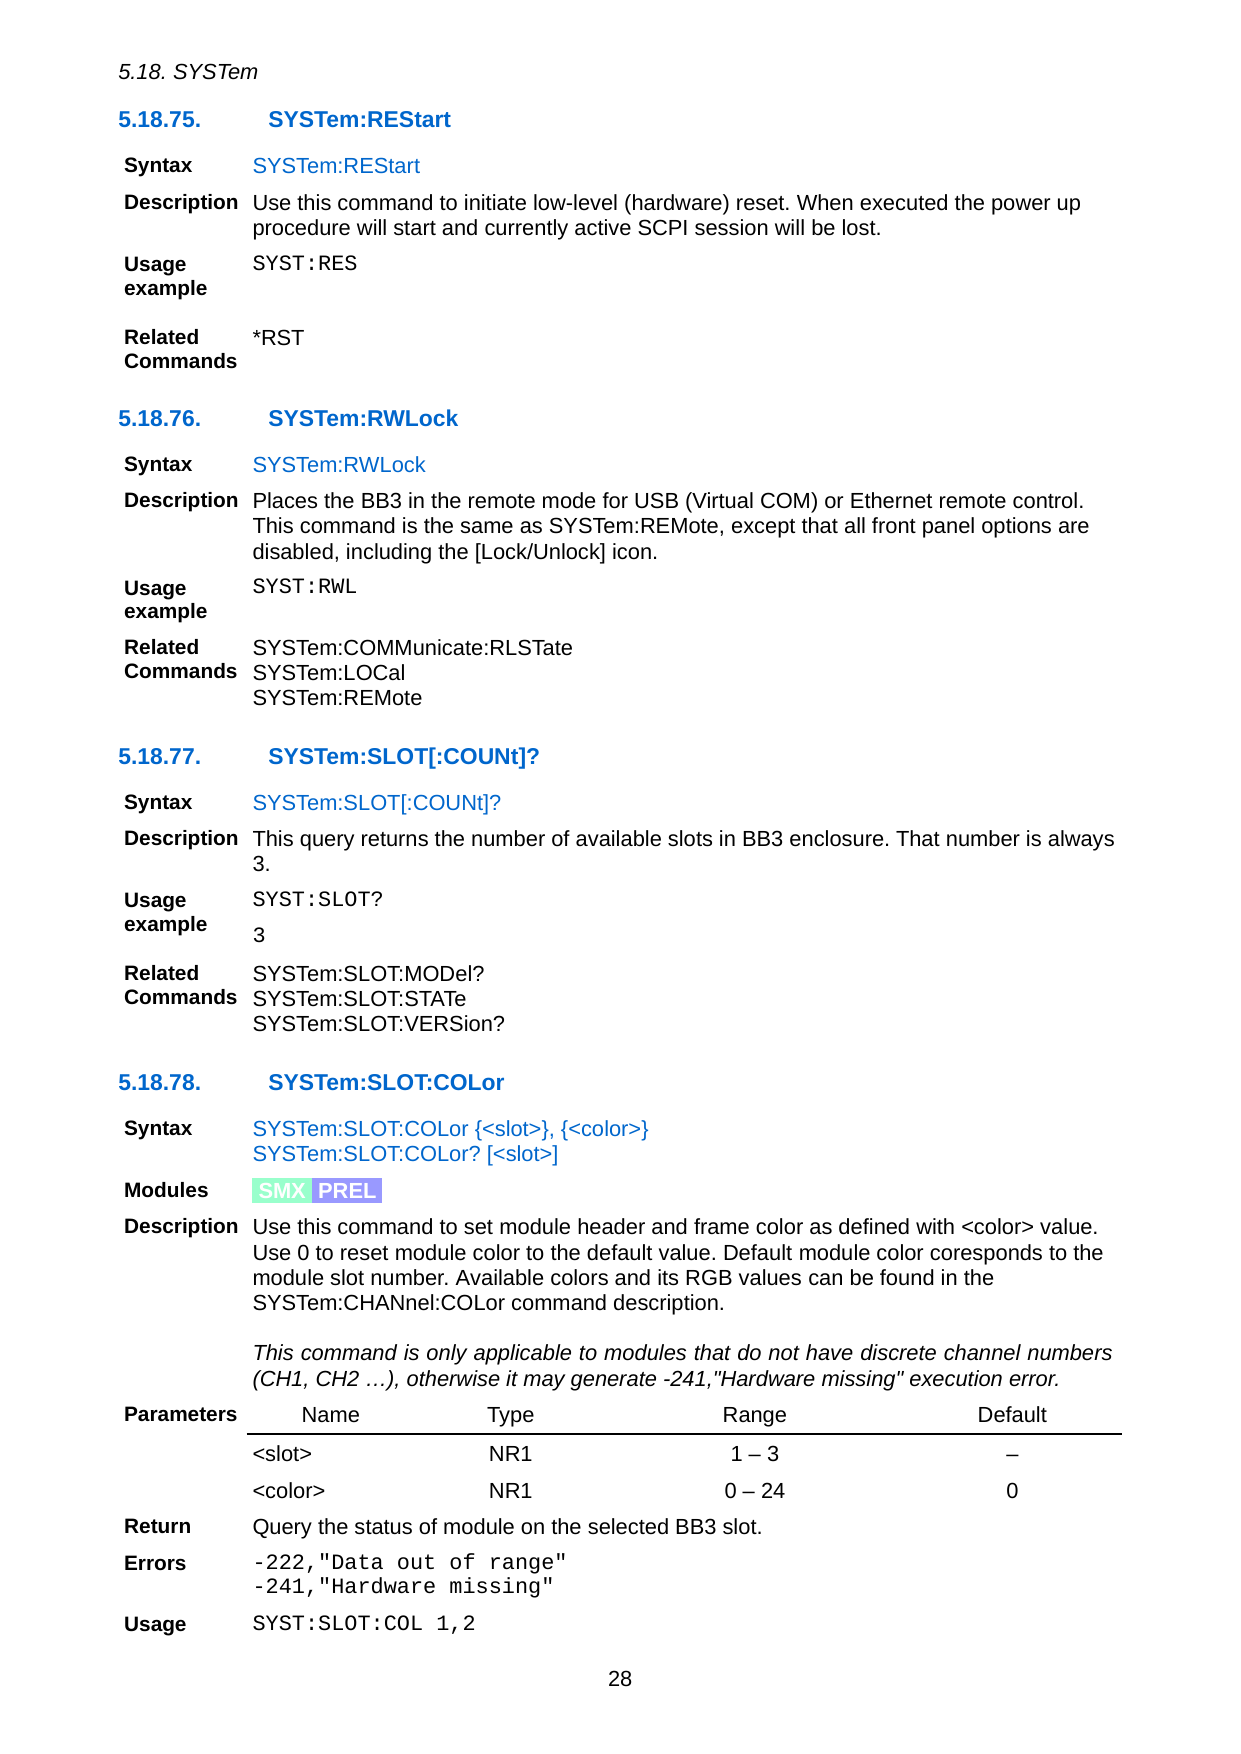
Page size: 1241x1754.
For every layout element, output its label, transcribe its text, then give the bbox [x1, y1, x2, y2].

table_cell Description [118, 820, 247, 882]
table_cell 1 – 3 [607, 1435, 903, 1472]
table_cell Usage example [118, 246, 247, 319]
table_cell Description [118, 184, 247, 246]
table_cell NR1 [414, 1472, 607, 1508]
table_cell Query the status of module on the selected BB3 slot. [247, 1509, 1122, 1545]
table_cell SYST:RES [247, 246, 1122, 319]
table_cell SYSTem:SLOT:MODel? SYSTem:SLOT:STATe SYSTem:SLOT:VERSion? [247, 955, 1122, 1042]
table_cell Related Commands [118, 319, 247, 378]
table_cell <color> [247, 1472, 414, 1508]
table_cell SYST:SLOT? 3 [247, 882, 1122, 955]
table_cell Use this command to initiate low-level (hardware) reset. When executed the power up procedure will start and currently active SCPI session will be lost. [247, 184, 1122, 246]
table_cell Errors [118, 1545, 247, 1606]
table_cell SYSTem:COMMunicate:RLSTate SYSTem:LOCal SYSTem:REMote [247, 629, 1122, 716]
table_cell Use this command to set module header and frame color as defined with <color> value. Use 0 to reset module color to the default value. Default module color coresponds to the module slot number. Available colors and its RGB values can be found in the SYSTem:CHANnel:COLor command description. This command is only applicable to modules that do not have discrete channel numbers (CH1, CH2 …), otherwise it may generate -241,"Hardware missing" execution error. [247, 1209, 1122, 1396]
table_cell <slot> [247, 1435, 414, 1472]
table_cell 0 – 24 [607, 1472, 903, 1508]
subtitle SYSTem:RWLock [118, 405, 1122, 431]
table_cell Usage example [118, 882, 247, 955]
table_header SYSTem:SLOT:COLor {<slot>}, {<color>} SYSTem:SLOT:COLor? [<slot>] [247, 1110, 1122, 1172]
table_cell Related Commands [118, 955, 247, 1042]
table_cell Return [118, 1509, 247, 1545]
table_cell Name [247, 1396, 414, 1433]
subtitle SYSTem:SLOT:COLor [118, 1069, 1122, 1095]
table_cell Usage example [118, 570, 247, 629]
table_header Syntax [118, 784, 247, 820]
subtitle SYSTem:SLOT[:COUNt]? [118, 743, 1122, 769]
table_header Syntax [118, 446, 247, 482]
table_cell Description [118, 483, 247, 569]
table_cell This query returns the number of available slots in BB3 enclosure. That number is always 3. [247, 820, 1122, 882]
table_header Syntax [118, 1110, 247, 1172]
table_cell Usage [118, 1606, 247, 1642]
table_cell SMX PREL [247, 1172, 1122, 1208]
table_cell -222,"Data out of range" -241,"Hardware missing" [247, 1545, 1122, 1606]
table_cell Related Commands [118, 629, 247, 716]
table_cell Places the BB3 in the remote mode for USB (Virtual COM) or Ethernet remote control. This command is the same as SYSTem:REMote, except that all front panel options are disabled, including the [Lock/Unlock] icon. [247, 483, 1122, 569]
table_cell Modules [118, 1172, 247, 1208]
table_header SYSTem:REStart [247, 148, 1122, 184]
table_cell SYST:SLOT:COL 1,2 [247, 1606, 1122, 1642]
table_cell – [903, 1435, 1122, 1472]
table_cell *RST [247, 319, 1122, 378]
subtitle SYSTem:REStart [118, 106, 1122, 133]
table_header Syntax [118, 148, 247, 184]
table_cell 0 [903, 1472, 1122, 1508]
table_cell Range [607, 1396, 903, 1433]
table_cell NR1 [414, 1435, 607, 1472]
table_cell Description [118, 1209, 247, 1396]
table_cell Default [903, 1396, 1122, 1433]
table_cell Type [414, 1396, 607, 1433]
table_cell SYST:RWL [247, 570, 1122, 629]
table_header SYSTem:RWLock [247, 446, 1122, 482]
table_header SYSTem:SLOT[:COUNt]? [247, 784, 1122, 820]
table_cell Parameters [118, 1396, 247, 1508]
